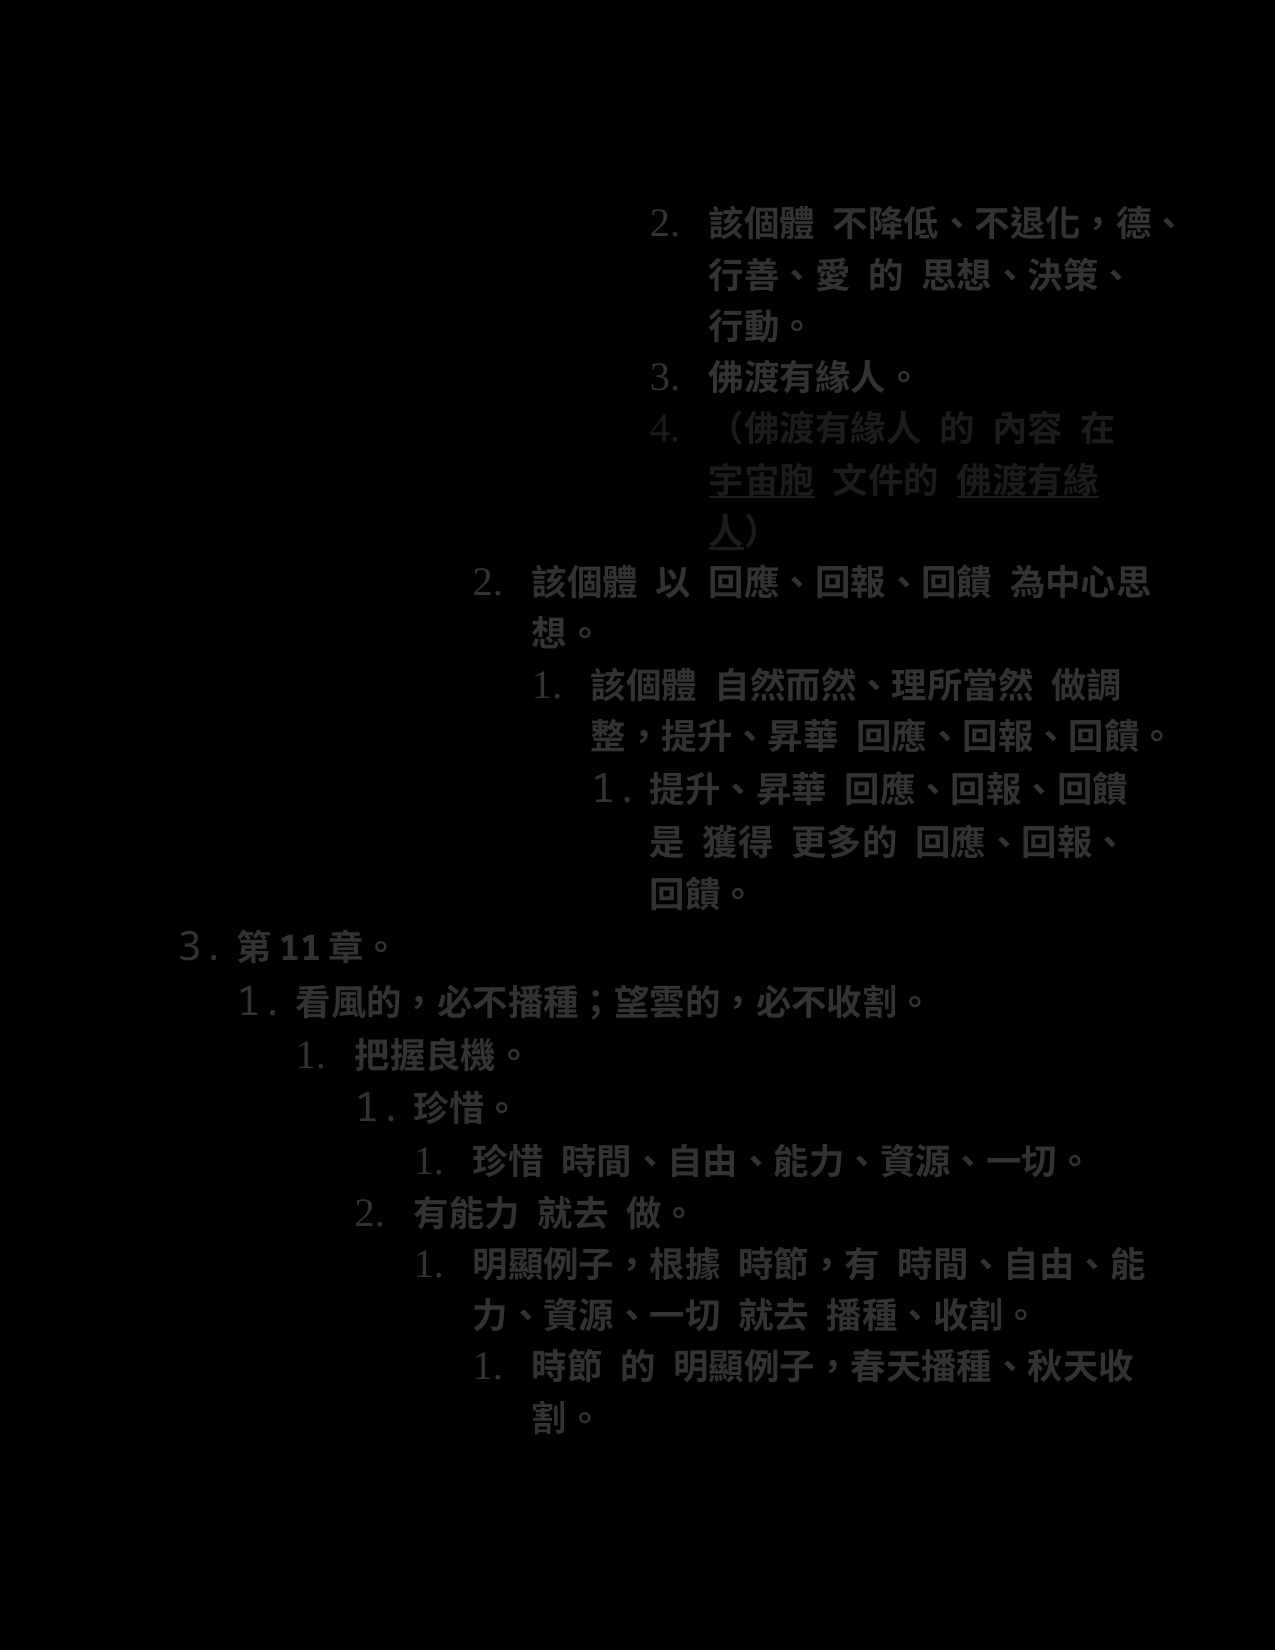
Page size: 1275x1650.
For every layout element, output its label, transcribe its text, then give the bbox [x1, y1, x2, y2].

list 提升、昇華 回應、回報、回饋 是 獲得 更多的 回應、回報、回饋。 [591, 759, 1157, 917]
list 明顯例子，根據 時節，有 時間、自由、能力、資源、一切 就去 播種、收割。 [413, 1236, 1157, 1339]
list 該個體 自然而然、理所當然 做調整，提升、昇華 回應、回報、回饋。 [532, 657, 1157, 759]
list 第11章。 [177, 917, 1157, 972]
list 該個體 以 回應、回報、回饋 為中心思想。 [472, 554, 1157, 657]
list 佛渡有緣人。 [649, 349, 1157, 401]
list 看風的，必不播種；望雲的，必不收割。 [236, 972, 1157, 1027]
list 該個體 不降低、不退化，德、行善、愛 的 思想、決策、行動。 [649, 196, 1157, 349]
list 時節 的 明顯例子，春天播種、秋天收割。 [472, 1339, 1157, 1441]
list 珍惜。 [354, 1079, 1157, 1134]
list 有能力 就去 做。 [354, 1185, 1157, 1236]
list （佛渡有緣人 的 內容 在 宇宙胞 文件的 佛渡有緣人） [649, 401, 1157, 554]
list 珍惜 時間、自由、能力、資源、一切。 [413, 1134, 1157, 1185]
list 把握良機。 [295, 1027, 1157, 1079]
